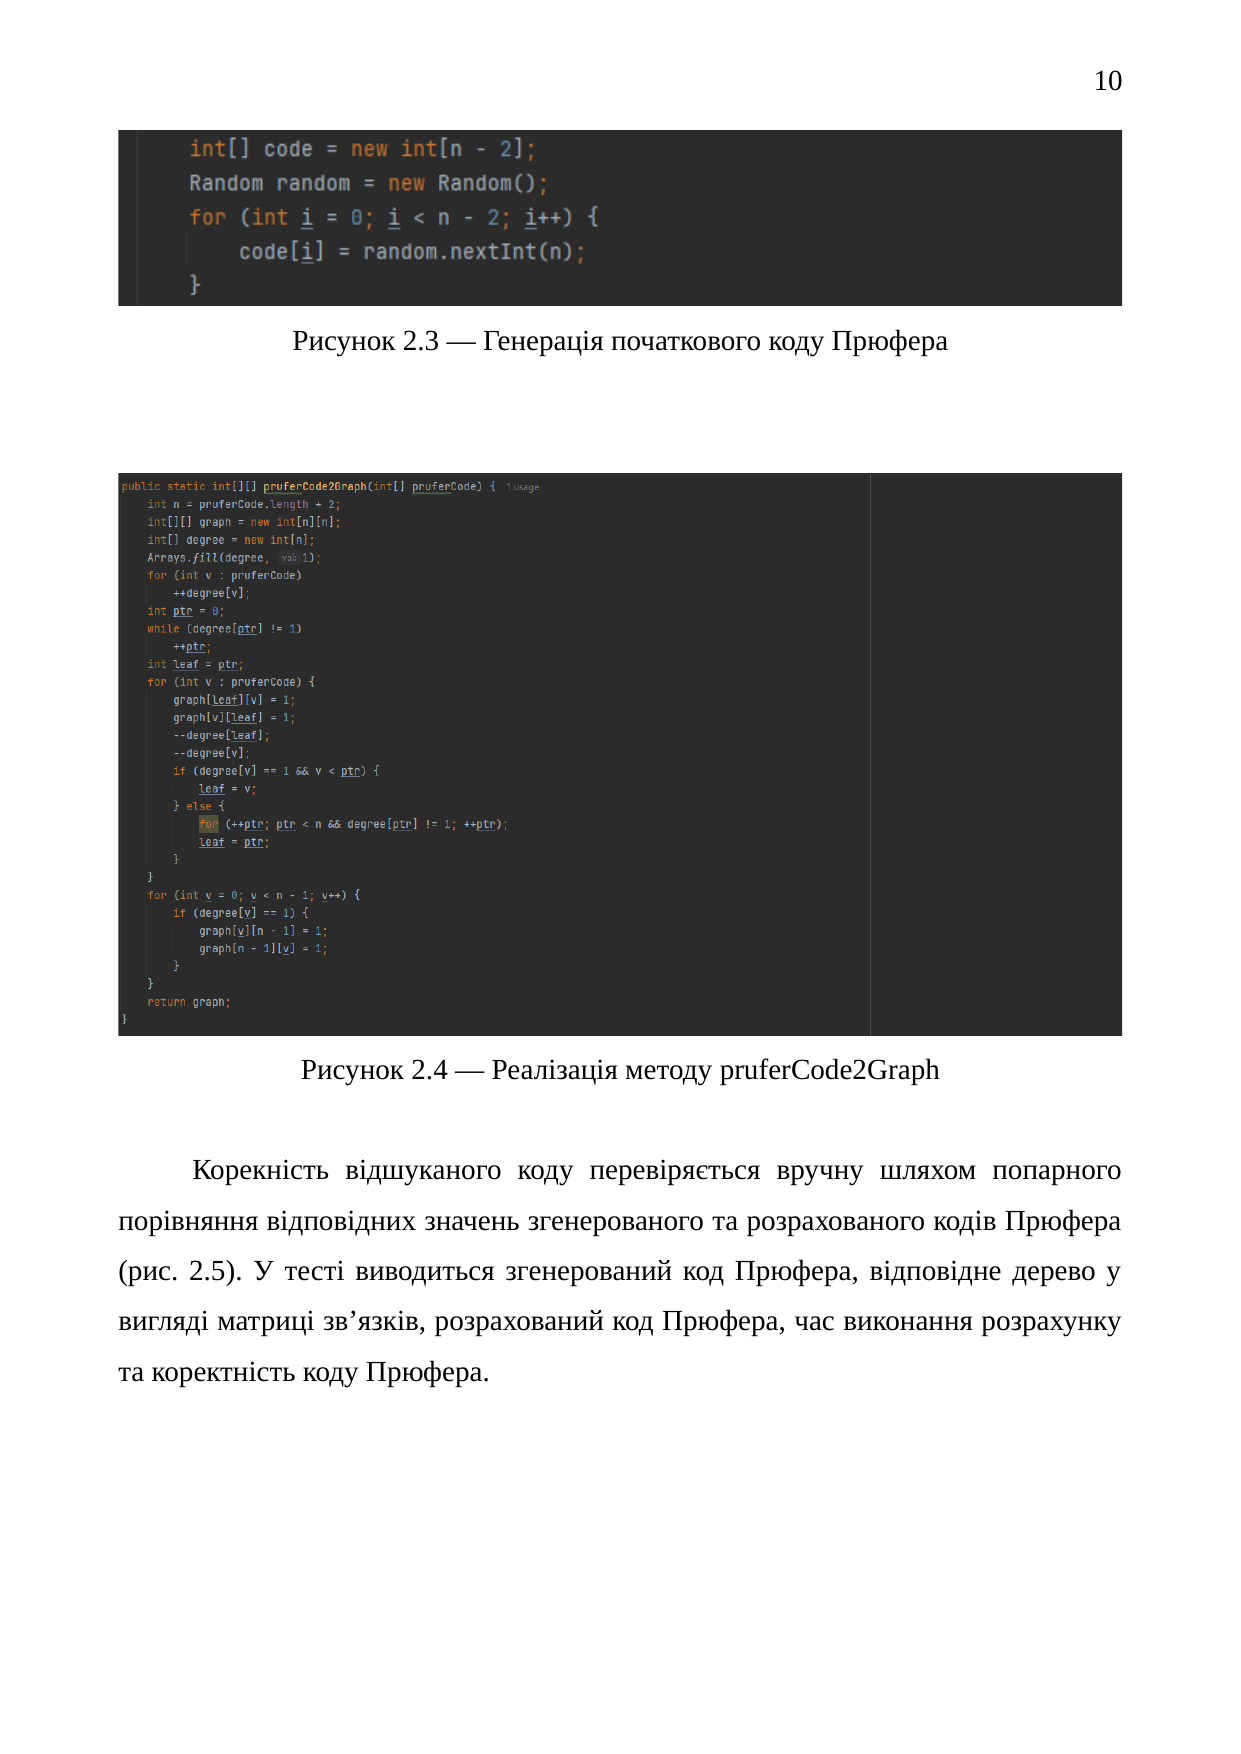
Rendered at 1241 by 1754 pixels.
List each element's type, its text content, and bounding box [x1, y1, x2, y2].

text Рисунок 2.3 — Генерація початкового коду Прюфера [118, 306, 1122, 356]
picture [118, 473, 1123, 1036]
picture [118, 130, 1123, 306]
text Корекність відшуканого коду перевіряється вручну шляхом попарного порівняння відповідних значень згенерованого та розрахованого кодів Прюфера (рис. 2.5). У тесті виводиться згенерований код Прюфера, відповідне дерево у вигляді матриці зв’язків, розрахований код Прюфера, час виконання розрахунку та коректність коду Прюфера. [118, 1152, 1122, 1387]
text Рисунок 2.4 — Реалізація методу pruferCode2Graph [118, 1036, 1122, 1085]
